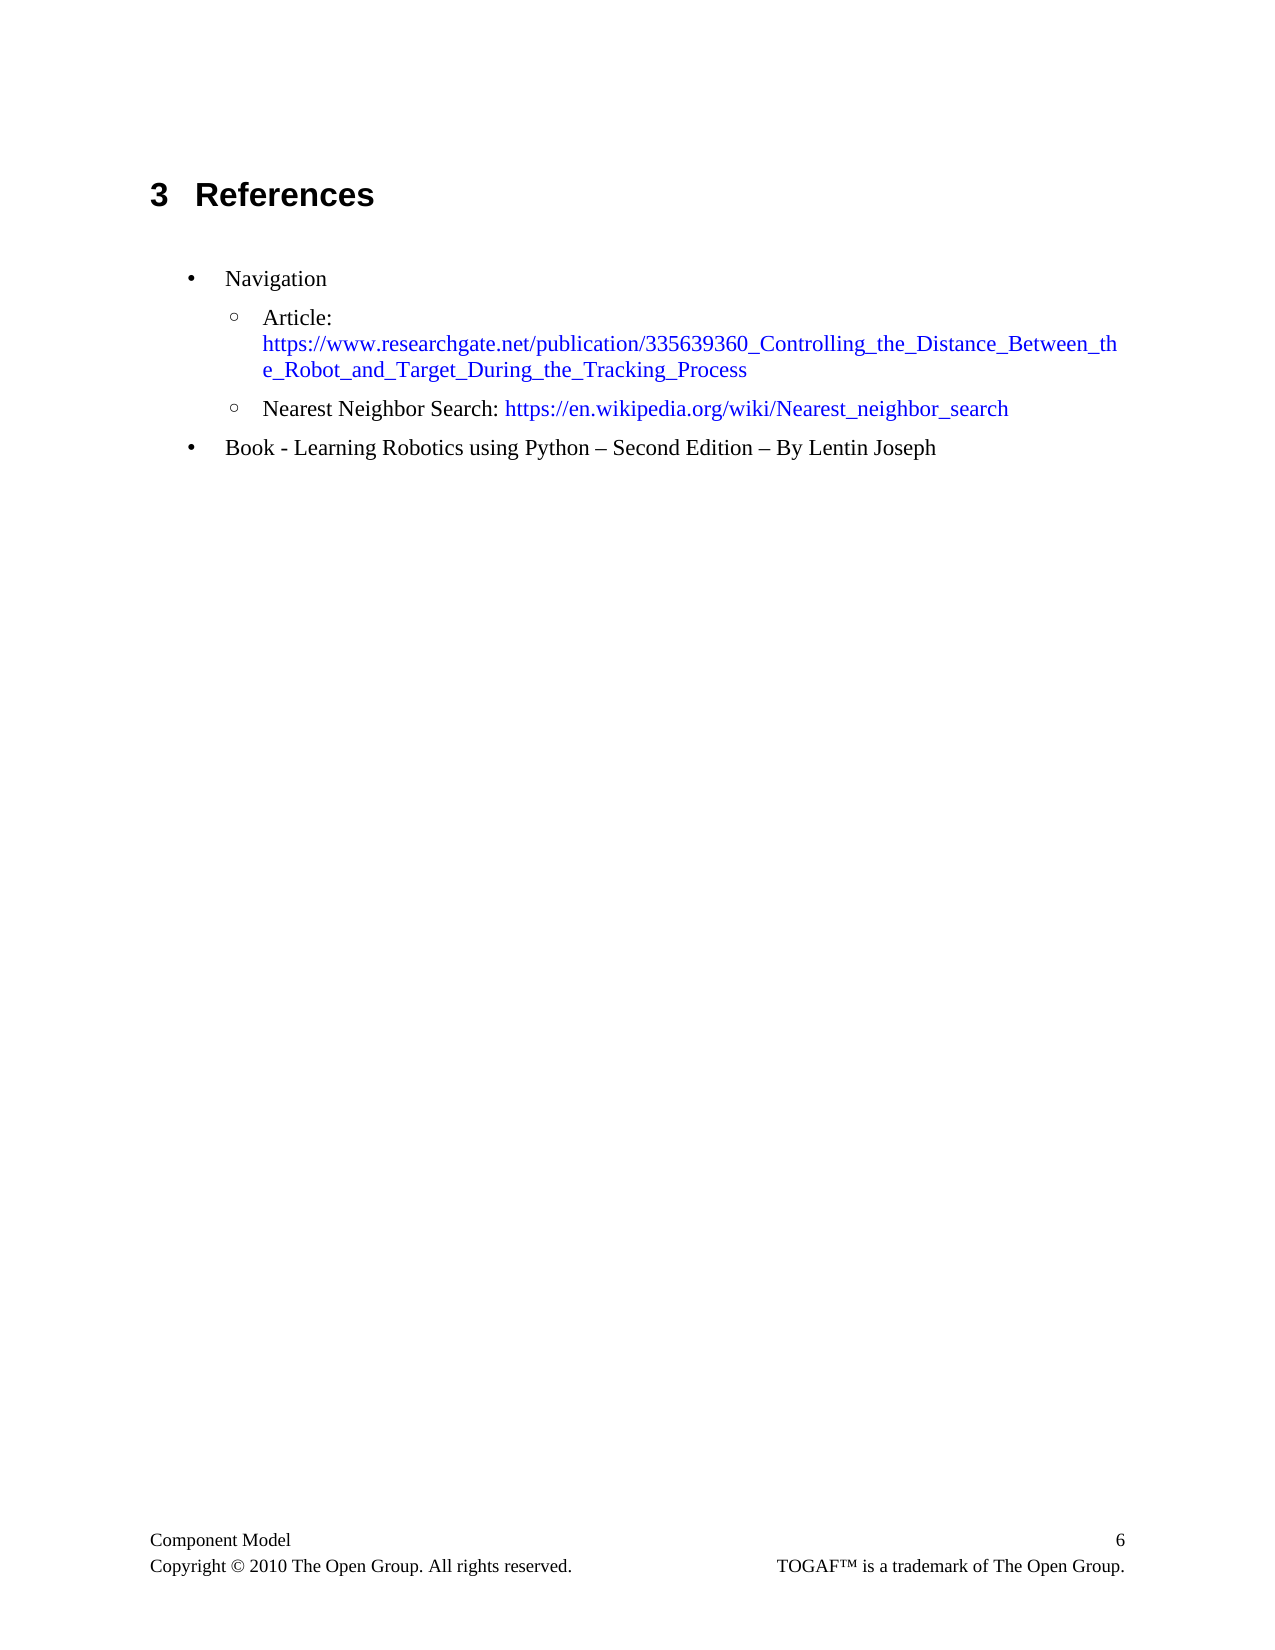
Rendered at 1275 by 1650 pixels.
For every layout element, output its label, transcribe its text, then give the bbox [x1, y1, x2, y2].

list Book - Learning Robotics using Python – Second Edition – By Lentin Joseph [187, 434, 1125, 460]
list Article: https://www.researchgate.net/publication/335639360_Controlling_the_Distance_Between_the_Robot_and_Target_During_the_Tracking_Process [225, 304, 1125, 383]
list Nearest Neighbor Search: https://en.wikipedia.org/wiki/Nearest_neighbor_search [225, 395, 1125, 422]
subtitle References [150, 175, 1125, 213]
list Navigation [187, 265, 1125, 291]
